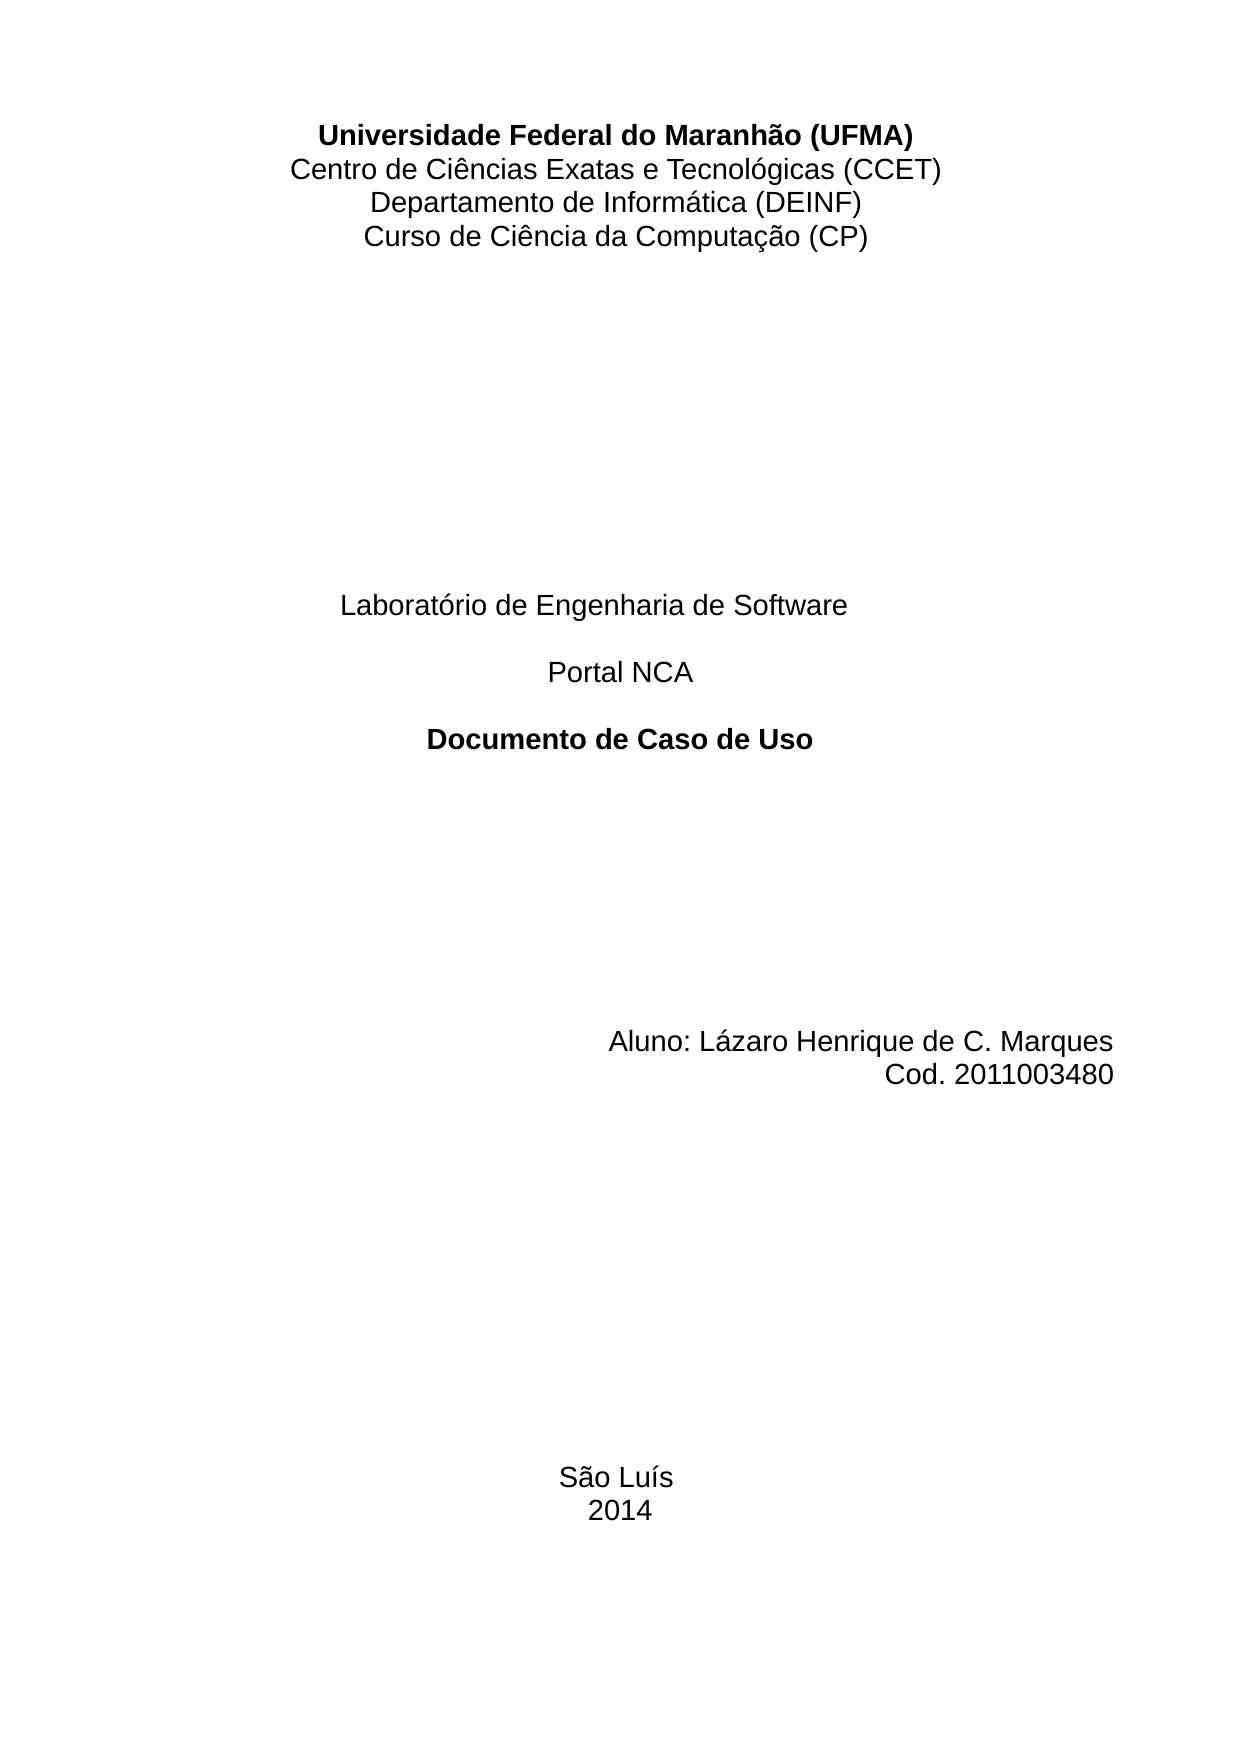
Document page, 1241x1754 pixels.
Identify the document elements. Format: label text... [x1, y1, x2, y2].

text Laboratório de Engenharia de Software [118, 588, 1122, 621]
text Aluno: Lázaro Henrique de C. Marques [118, 1024, 1122, 1057]
text 2014 [118, 1493, 1122, 1527]
text Universidade Federal do Maranhão (UFMA) [118, 118, 1122, 152]
text Portal NCA [118, 655, 1122, 688]
text São Luís [118, 1460, 1122, 1493]
text Centro de Ciências Exatas e Tecnológicas (CCET) [118, 152, 1122, 185]
text Departamento de Informática (DEINF) [118, 185, 1122, 219]
text Documento de Caso de Uso [118, 722, 1122, 755]
text Curso de Ciência da Computação (CP) [118, 219, 1122, 252]
text Cod. 2011003480 [118, 1057, 1122, 1091]
